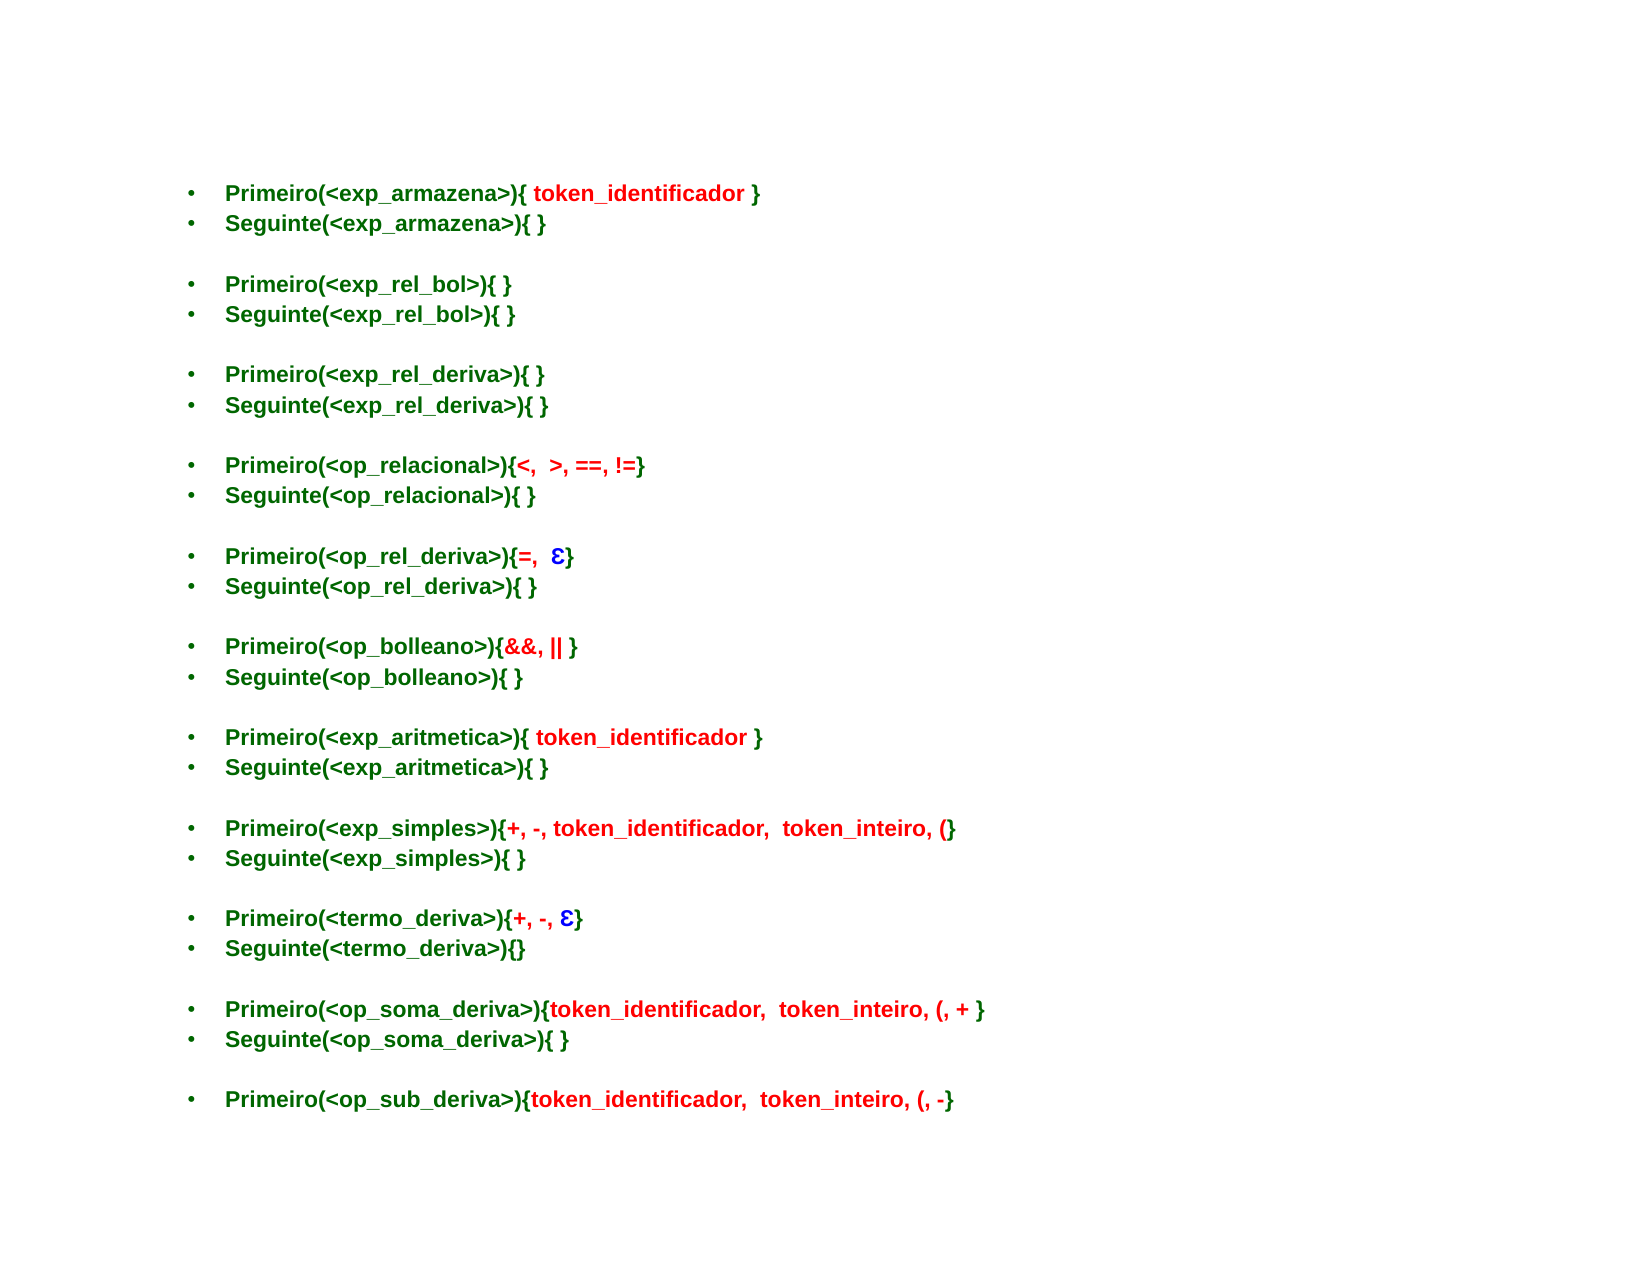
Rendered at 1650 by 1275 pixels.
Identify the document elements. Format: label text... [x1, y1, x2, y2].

list Primeiro(<op_bolleano>){&&, || } [187, 633, 1500, 660]
list Primeiro(<exp_aritmetica>){ token_identificador } [187, 724, 1500, 750]
list Seguinte(<exp_rel_bol>){ } [187, 301, 1500, 327]
list Primeiro(<op_relacional>){<, >, ==, !=} [187, 452, 1500, 478]
list Seguinte(<termo_deriva>){} [187, 935, 1500, 962]
list Seguinte(<exp_armazena>){ } [187, 210, 1500, 237]
list Seguinte(<op_bolleano>){ } [187, 663, 1500, 690]
list Primeiro(<termo_deriva>){+, -, Ɛ} [187, 905, 1500, 932]
list Seguinte(<op_relacional>){ } [187, 482, 1500, 509]
list Primeiro(<exp_armazena>){ token_identificador } [187, 180, 1500, 207]
list Primeiro(<op_rel_deriva>){=, Ɛ} [187, 543, 1500, 569]
list Primeiro(<exp_rel_deriva>){ } [187, 361, 1500, 388]
list Primeiro(<exp_rel_bol>){ } [187, 271, 1500, 297]
list Seguinte(<exp_aritmetica>){ } [187, 754, 1500, 781]
list Seguinte(<exp_rel_deriva>){ } [187, 392, 1500, 418]
list Seguinte(<exp_simples>){ } [187, 845, 1500, 871]
list Seguinte(<op_rel_deriva>){ } [187, 573, 1500, 599]
list Seguinte(<op_soma_deriva>){ } [187, 1026, 1500, 1052]
list Primeiro(<op_soma_deriva>){token_identificador, token_inteiro, (, + } [187, 996, 1500, 1022]
list Primeiro(<exp_simples>){+, -, token_identificador, token_inteiro, (} [187, 814, 1500, 841]
list Primeiro(<op_sub_deriva>){token_identificador, token_inteiro, (, -} [187, 1086, 1500, 1113]
